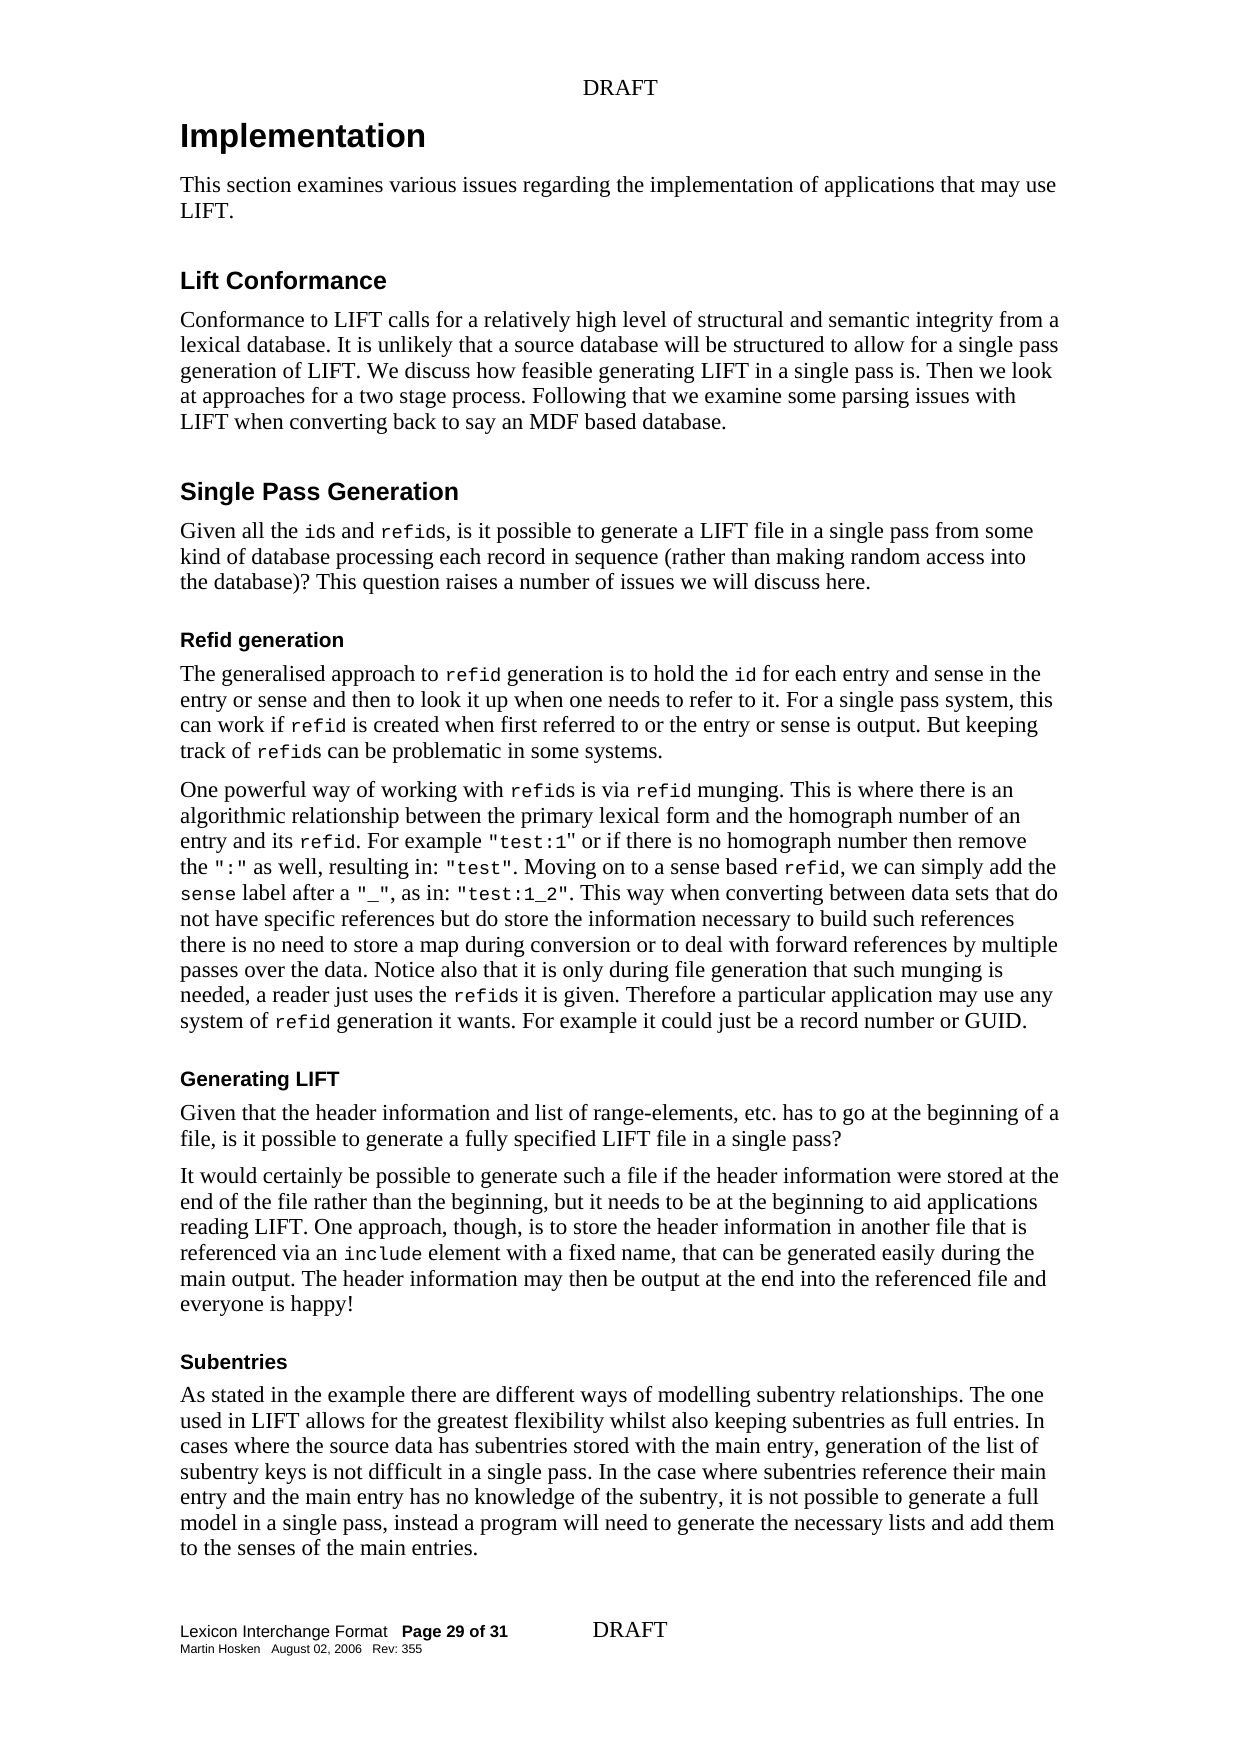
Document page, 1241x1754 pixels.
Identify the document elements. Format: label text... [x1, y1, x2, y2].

subtitle Generating LIFT [180, 1068, 1061, 1091]
subtitle Implementation [180, 117, 1061, 154]
text One powerful way of working with refids is via refid munging. This is where there is an algorithmic relationship between the primary lexical form and the homograph number of an entry and its refid. For example "test:1" or if there is no homograph number then remove the ":" as well, resulting in: "test". Moving on to a sense based refid, we can simply add the sense label after a "_", as in: "test:1_2". This way when converting between data sets that do not have specific references but do store the information necessary to build such references there is no need to store a map during conversion or to deal with forward references by multiple passes over the data. Notice also that it is only during file generation that such munging is needed, a reader just uses the refids it is given. Therefore a particular application may use any system of refid generation it wants. For example it could just be a record number or GUID. [180, 777, 1061, 1034]
subtitle Refid generation [180, 628, 1061, 652]
text Given that the header information and list of range-elements, etc. has to go at the beginning of a file, is it possible to generate a fully specified LIFT file in a single pass? [180, 1100, 1061, 1151]
text As stated in the example there are different ways of modelling subentry relationships. The one used in LIFT allows for the greatest flexibility whilst also keeping subentries as full entries. In cases where the source data has subentries stored with the main entry, generation of the list of subentry keys is not difficult in a single pass. In the case where subentries reference their main entry and the main entry has no knowledge of the subentry, it is not possible to generate a full model in a single pass, instead a program will need to generate the necessary lists and add them to the senses of the main entries. [180, 1382, 1061, 1560]
text It would certainly be possible to generate such a file if the header information were stored at the end of the file rather than the beginning, but it needs to be at the beginning to aid applications reading LIFT. One approach, though, is to store the header information in another file that is referenced via an include element with a fixed name, that can be generated easily during the main output. The header information may then be output at the end into the referenced file and everyone is happy! [180, 1163, 1061, 1317]
text This section examines various issues regarding the implementation of applications that may use LIFT. [180, 172, 1061, 223]
text Conformance to LIFT calls for a relatively high level of structural and semantic integrity from a lexical database. It is unlikely that a source database will be structured to allow for a single pass generation of LIFT. We discuss how feasible generating LIFT in a single pass is. Then we look at approaches for a two stage process. Following that we examine some parsing issues with LIFT when converting back to say an MDF based database. [180, 307, 1061, 434]
text The generalised approach to refid generation is to hold the id for each entry and sense in the entry or sense and then to look it up when one needs to refer to it. For a single pass system, this can work if refid is created when first referred to or the entry or sense is output. But keeping track of refids can be problematic in some systems. [180, 661, 1061, 764]
subtitle Lift Conformance [180, 267, 1061, 295]
subtitle Subentries [180, 1350, 1061, 1373]
subtitle Single Pass Generation [180, 478, 1061, 506]
text Given all the ids and refids, is it possible to generate a LIFT file in a single pass from some kind of database processing each record in sequence (rather than making random access into the database)? This question raises a number of issues we will discuss here. [180, 518, 1061, 595]
